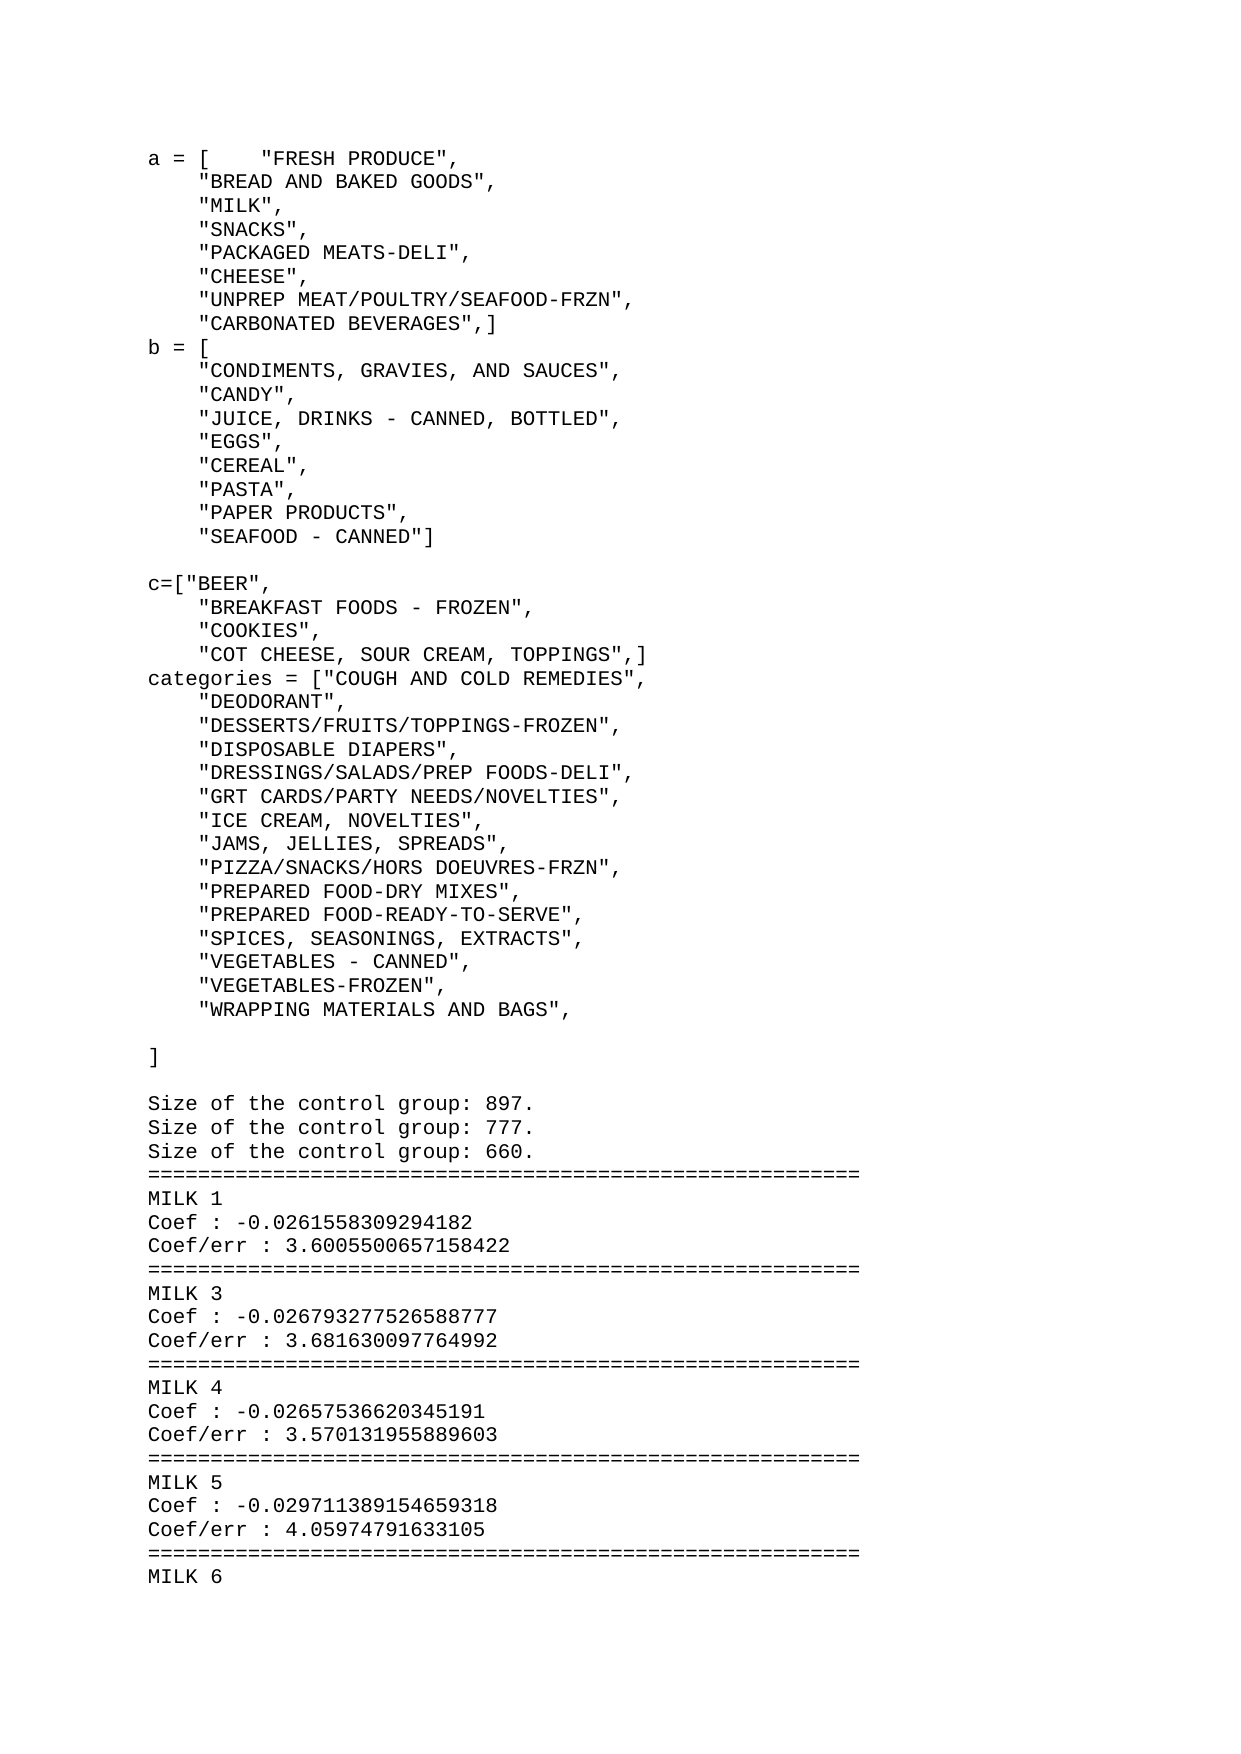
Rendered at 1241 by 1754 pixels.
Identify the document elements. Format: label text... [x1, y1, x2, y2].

text MILK 4 [148, 1377, 1093, 1401]
text ========================================================= [148, 1164, 1093, 1188]
text Size of the control group: 897. [148, 1093, 1093, 1117]
text Coef : -0.026793277526588777 [148, 1306, 1093, 1330]
text "SEAFOOD - CANNED"] [148, 526, 1093, 549]
text "JAMS, JELLIES, SPREADS", [148, 833, 1093, 857]
text "PIZZA/SNACKS/HORS DOEUVRES-FRZN", [148, 857, 1093, 881]
text "UNPREP MEAT/POULTRY/SEAFOOD-FRZN", [148, 289, 1093, 313]
text "VEGETABLES - CANNED", [148, 952, 1093, 975]
text MILK 5 [148, 1472, 1093, 1495]
text "PASTA", [148, 479, 1093, 502]
text Coef/err : 3.681630097764992 [148, 1330, 1093, 1353]
text categories = ["COUGH AND COLD REMEDIES", [148, 668, 1093, 691]
text ========================================================= [148, 1353, 1093, 1377]
text Coef/err : 3.6005500657158422 [148, 1235, 1093, 1259]
text Size of the control group: 660. [148, 1141, 1093, 1164]
text "GRT CARDS/PARTY NEEDS/NOVELTIES", [148, 786, 1093, 810]
text "BREAD AND BAKED GOODS", [148, 171, 1093, 195]
text Coef : -0.0261558309294182 [148, 1212, 1093, 1235]
text ========================================================= [148, 1448, 1093, 1472]
text "WRAPPING MATERIALS AND BAGS", [148, 999, 1093, 1022]
text "DEODORANT", [148, 691, 1093, 715]
text Coef/err : 4.05974791633105 [148, 1519, 1093, 1543]
text "CHEESE", [148, 266, 1093, 289]
text MILK 6 [148, 1566, 1093, 1590]
text Coef : -0.02657536620345191 [148, 1401, 1093, 1424]
text "BREAKFAST FOODS - FROZEN", [148, 597, 1093, 621]
text MILK 3 [148, 1283, 1093, 1306]
text "DISPOSABLE DIAPERS", [148, 739, 1093, 762]
text c=["BEER", [148, 573, 1093, 597]
text "MILK", [148, 195, 1093, 218]
text "CARBONATED BEVERAGES",] [148, 313, 1093, 337]
text ========================================================= [148, 1543, 1093, 1566]
text "CANDY", [148, 384, 1093, 408]
text "PREPARED FOOD-DRY MIXES", [148, 881, 1093, 904]
text "COOKIES", [148, 621, 1093, 644]
text "ICE CREAM, NOVELTIES", [148, 810, 1093, 833]
text ] [148, 1046, 1093, 1070]
text "VEGETABLES-FROZEN", [148, 975, 1093, 999]
text Size of the control group: 777. [148, 1117, 1093, 1141]
text b = [ [148, 337, 1093, 360]
text ========================================================= [148, 1259, 1093, 1283]
text "CEREAL", [148, 455, 1093, 479]
text "SPICES, SEASONINGS, EXTRACTS", [148, 928, 1093, 952]
text "JUICE, DRINKS - CANNED, BOTTLED", [148, 408, 1093, 431]
text "EGGS", [148, 431, 1093, 455]
text a = [ "FRESH PRODUCE", [148, 148, 1093, 171]
text "DRESSINGS/SALADS/PREP FOODS-DELI", [148, 762, 1093, 786]
text Coef/err : 3.570131955889603 [148, 1424, 1093, 1448]
text "COT CHEESE, SOUR CREAM, TOPPINGS",] [148, 644, 1093, 668]
text "SNACKS", [148, 218, 1093, 242]
text Coef : -0.029711389154659318 [148, 1495, 1093, 1519]
text "DESSERTS/FRUITS/TOPPINGS-FROZEN", [148, 715, 1093, 739]
text MILK 1 [148, 1188, 1093, 1212]
text "PACKAGED MEATS-DELI", [148, 242, 1093, 266]
text "CONDIMENTS, GRAVIES, AND SAUCES", [148, 360, 1093, 384]
text "PAPER PRODUCTS", [148, 502, 1093, 526]
text "PREPARED FOOD-READY-TO-SERVE", [148, 904, 1093, 928]
